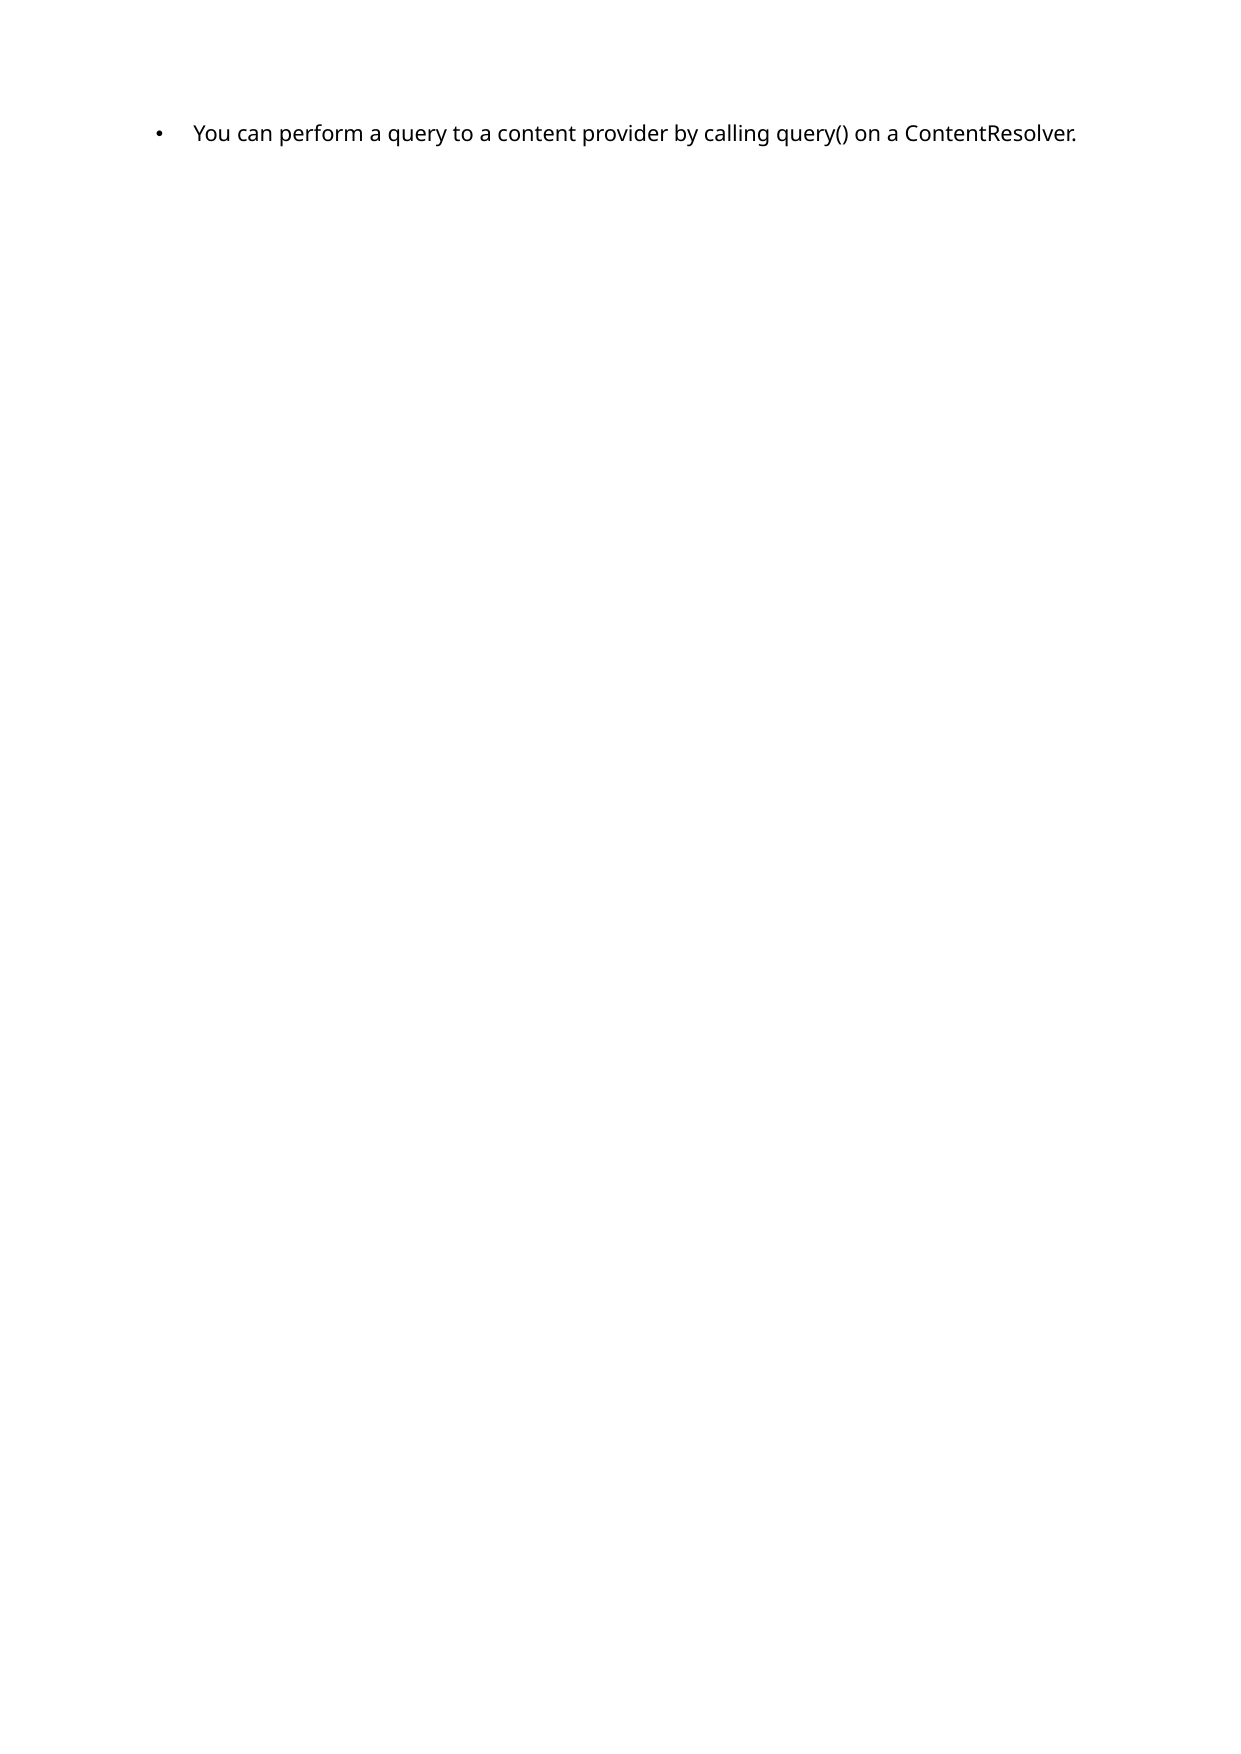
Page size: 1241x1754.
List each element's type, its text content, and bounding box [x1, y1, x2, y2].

list You can perform a query to a content provider by calling query() on a ContentResolver. [156, 118, 1122, 148]
